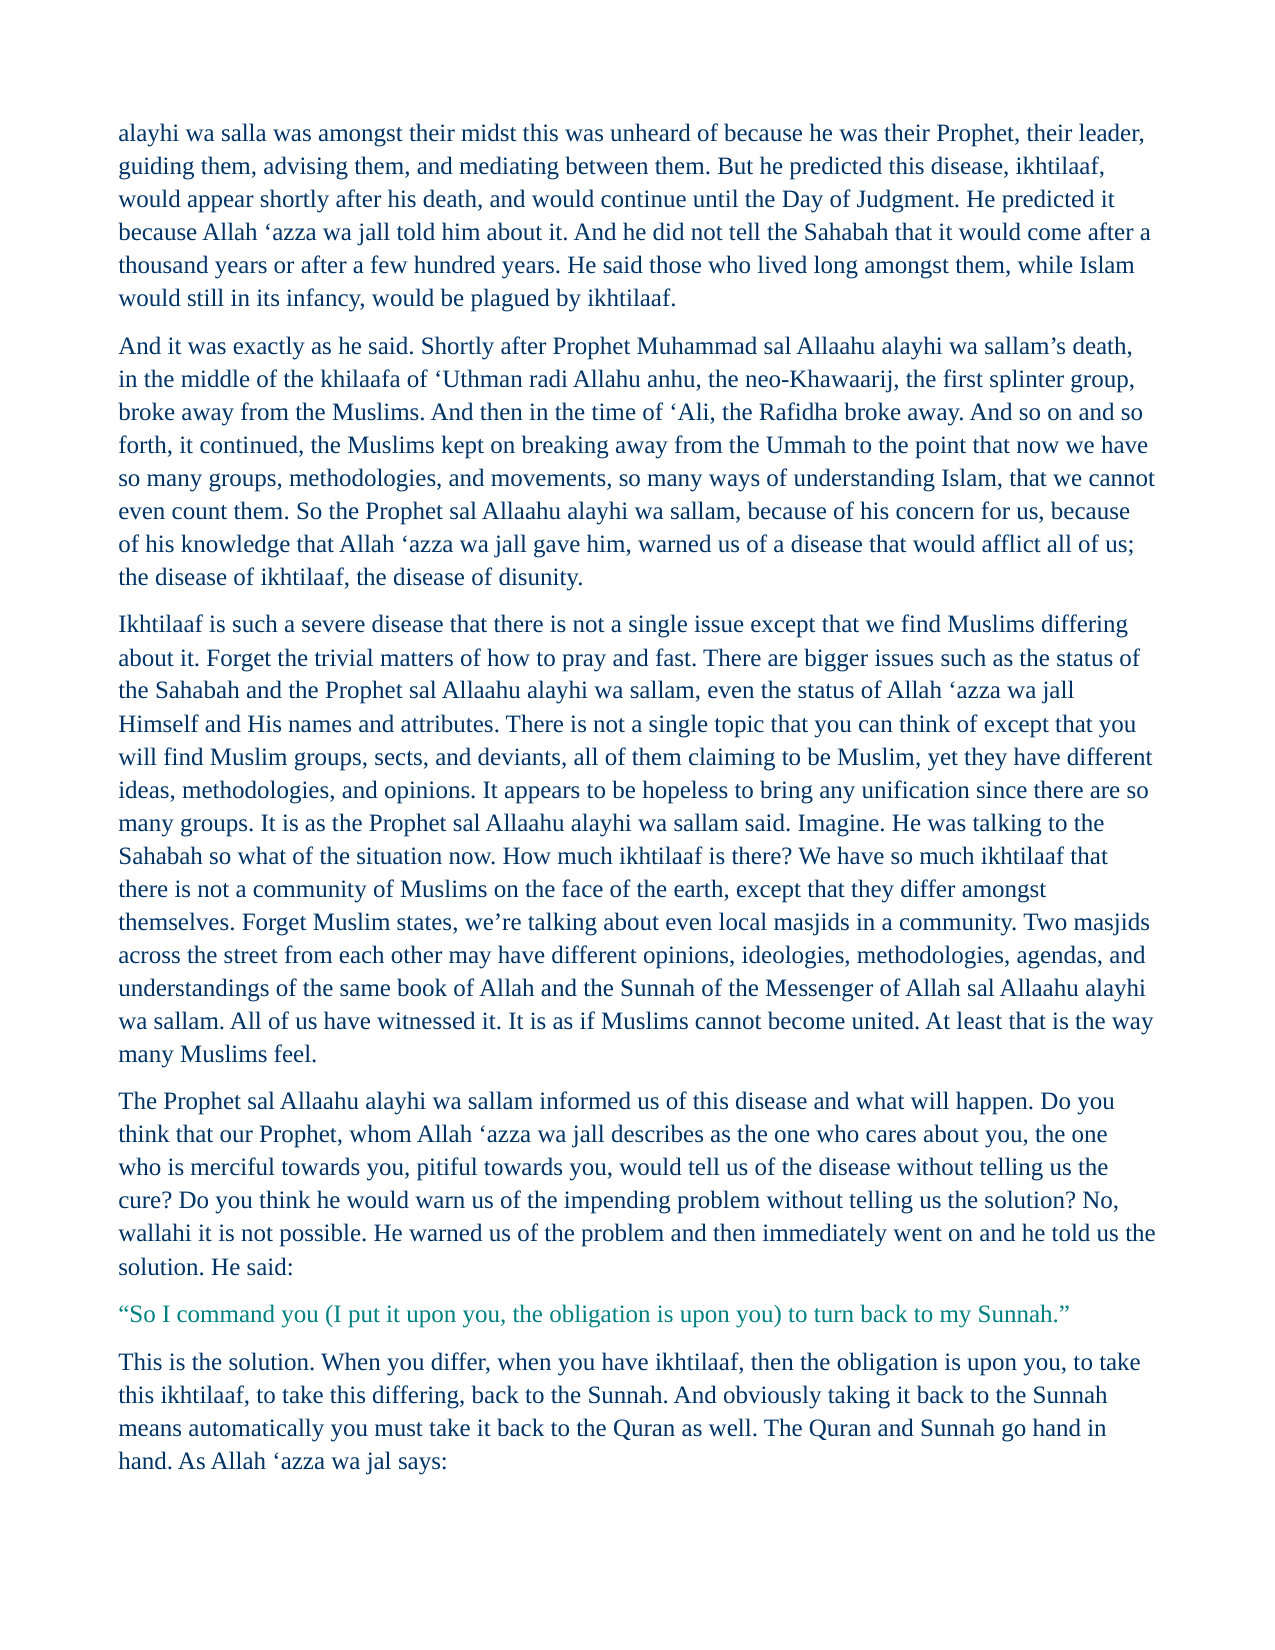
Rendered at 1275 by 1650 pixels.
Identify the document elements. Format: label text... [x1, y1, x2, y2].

text And it was exactly as he said. Shortly after Prophet Muhammad sal Allaahu alayhi wa sallam’s death, in the middle of the khilaafa of ‘Uthman radi Allahu anhu, the neo-Khawaarij, the first splinter group, broke away from the Muslims. And then in the time of ‘Ali, the Rafidha broke away. And so on and so forth, it continued, the Muslims kept on breaking away from the Ummah to the point that now we have so many groups, methodologies, and movements, so many ways of understanding Islam, that we cannot even count them. So the Prophet sal Allaahu alayhi wa sallam, because of his concern for us, because of his knowledge that Allah ‘azza wa jall gave him, warned us of a disease that would afflict all of us; the disease of ikhtilaaf, the disease of disunity. [118, 331, 1157, 591]
text Ikhtilaaf is such a severe disease that there is not a single issue except that we find Muslims differing about it. Forget the trivial matters of how to pray and fast. There are bigger issues such as the status of the Sahabah and the Prophet sal Allaahu alayhi wa sallam, even the status of Allah ‘azza wa jall Himself and His names and attributes. There is not a single topic that you can think of except that you will find Muslim groups, sects, and deviants, all of them claiming to be Muslim, yet they have different ideas, methodologies, and opinions. It appears to be hopeless to bring any unification since there are so many groups. It is as the Prophet sal Allaahu alayhi wa sallam said. Imagine. He was talking to the Sahabah so what of the situation now. How much ikhtilaaf is there? We have so much ikhtilaaf that there is not a community of Muslims on the face of the earth, except that they differ amongst themselves. Forget Muslim states, we’re talking about even local masjids in a community. Two masjids across the street from each other may have different opinions, ideologies, methodologies, agendas, and understandings of the same book of Allah and the Sunnah of the Messenger of Allah sal Allaahu alayhi wa sallam. All of us have witnessed it. It is as if Muslims cannot become united. At least that is the way many Muslims feel. [118, 609, 1157, 1068]
text The Prophet sal Allaahu alayhi wa sallam informed us of this disease and what will happen. Do you think that our Prophet, whom Allah ‘azza wa jall describes as the one who cares about you, the one who is merciful towards you, pitiful towards you, would tell us of the disease without telling us the cure? Do you think he would warn us of the impending problem without telling us the solution? No, wallahi it is not possible. He warned us of the problem and then immediately went on and he told us the solution. He said: [118, 1086, 1157, 1280]
text alayhi wa salla was amongst their midst this was unheard of because he was their Prophet, their leader, guiding them, advising them, and mediating between them. But he predicted this disease, ikhtilaaf, would appear shortly after his death, and would continue until the Day of Judgment. He predicted it because Allah ‘azza wa jall told him about it. And he did not tell the Sahabah that it would come after a thousand years or after a few hundred years. He said those who lived long amongst them, while Islam would still in its infancy, would be plagued by ikhtilaaf. [118, 118, 1157, 312]
text This is the solution. When you differ, when you have ikhtilaaf, then the obligation is upon you, to take this ikhtilaaf, to take this differing, back to the Sunnah. And obviously taking it back to the Sunnah means automatically you must take it back to the Quran as well. The Quran and Sunnah go hand in hand. As Allah ‘azza wa jal says: [118, 1347, 1157, 1474]
text “So I command you (I put it upon you, the obligation is upon you) to turn back to my Sunnah.” [118, 1299, 1157, 1328]
